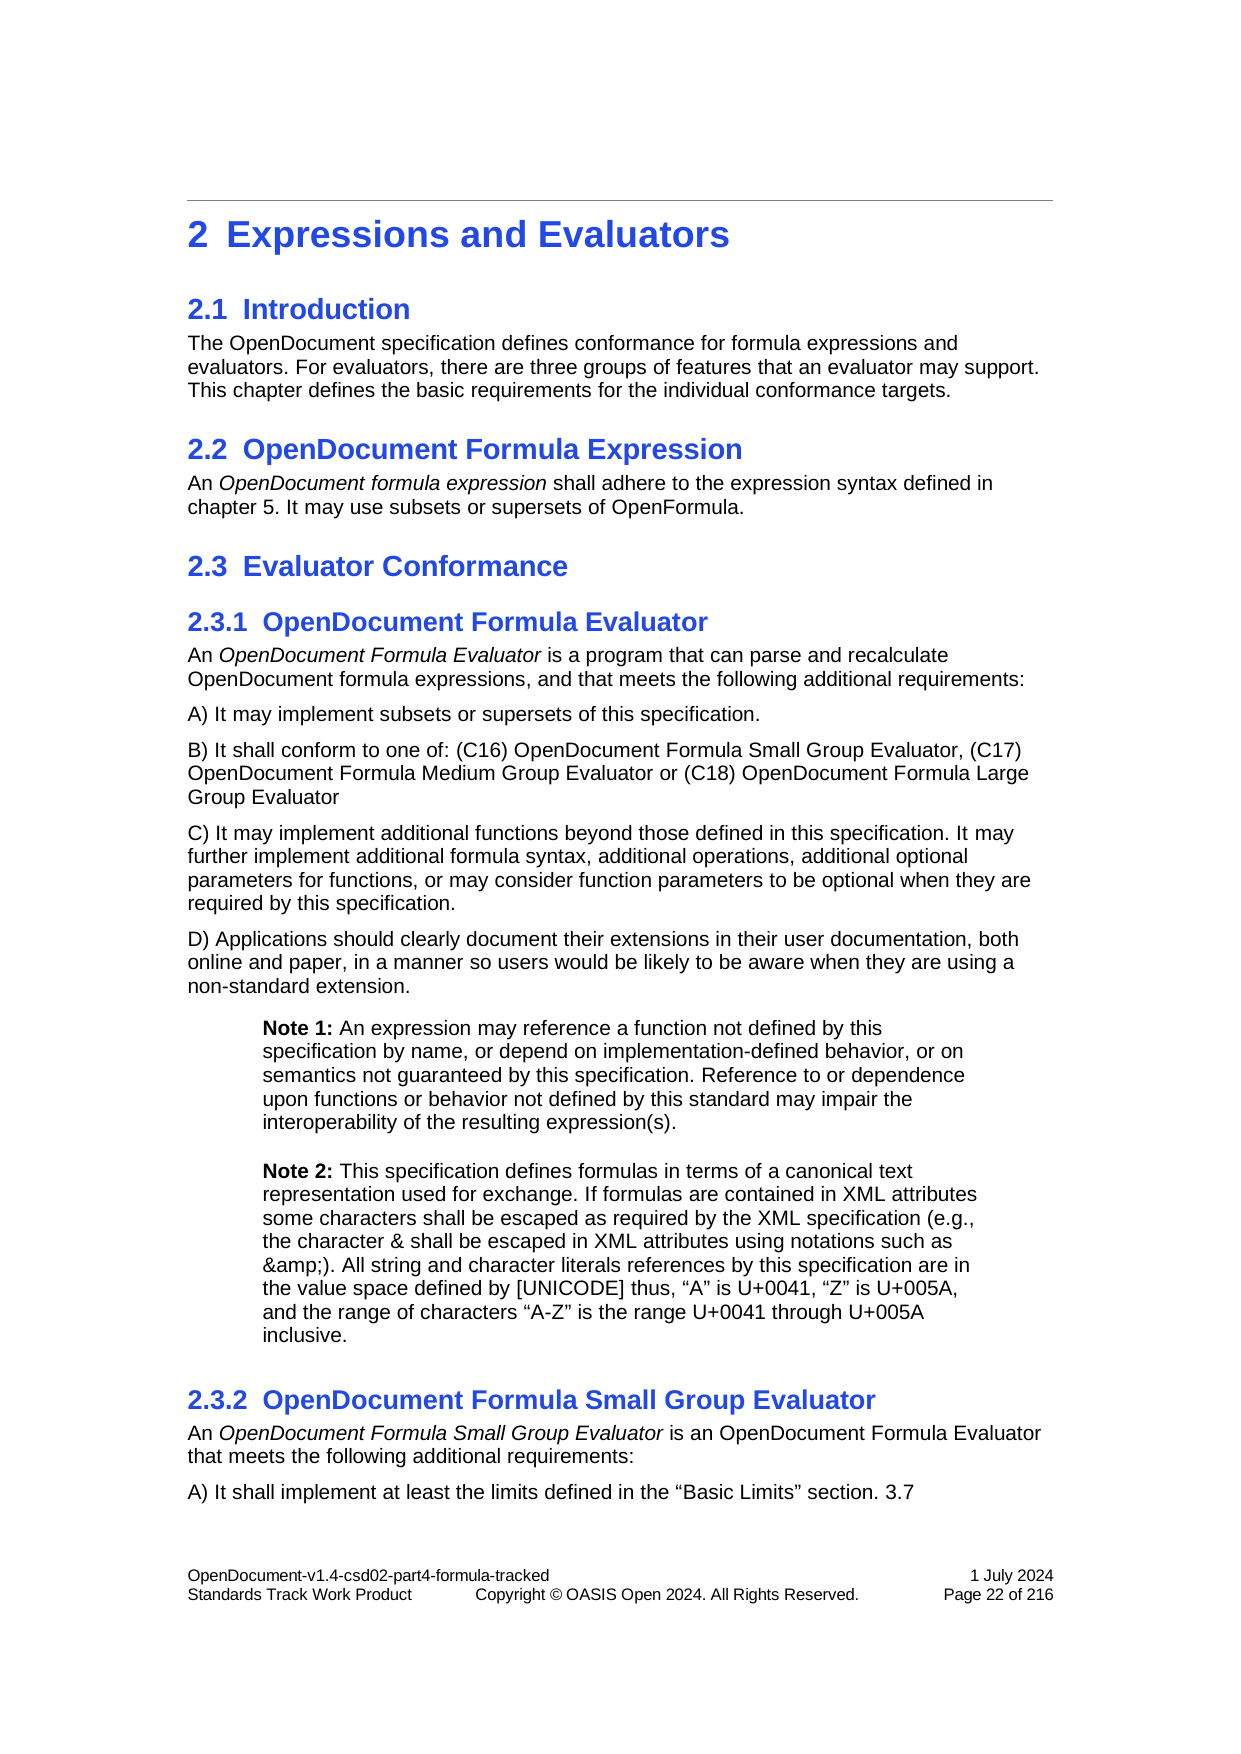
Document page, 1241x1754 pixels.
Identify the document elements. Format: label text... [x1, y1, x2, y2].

list It may implement additional functions beyond those defined in this specification. It may further implement additional formula syntax, additional operations, additional optional parameters for functions, or may consider function parameters to be optional when they are required by this specification. [187, 821, 1053, 915]
list It shall conform to one of: (C16) OpenDocument Formula Small Group Evaluator, (C17) OpenDocument Formula Medium Group Evaluator or (C18) OpenDocument Formula Large Group Evaluator [187, 738, 1053, 809]
list It may implement subsets or supersets of this specification. [187, 703, 1053, 726]
text An OpenDocument Formula Small Group Evaluator is an OpenDocument Formula Evaluator that meets the following additional requirements: [187, 1421, 1053, 1468]
subtitle Introduction [187, 293, 1053, 326]
text An OpenDocument formula expression shall adhere to the expression syntax defined in chapter 5. It may use subsets or supersets of OpenFormula. [187, 472, 1053, 519]
text The OpenDocument specification defines conformance for formula expressions and evaluators. For evaluators, there are three groups of features that an evaluator may support. This chapter defines the basic requirements for the individual conformance targets. [187, 332, 1053, 402]
subtitle Expressions and Evaluators [187, 201, 1053, 256]
subtitle Evaluator Conformance [187, 550, 1053, 582]
subtitle OpenDocument Formula Evaluator [187, 607, 1053, 637]
subtitle OpenDocument Formula Small Group Evaluator [187, 1385, 1053, 1415]
text Note 2: This specification defines formulas in terms of a canonical text representation used for exchange. If formulas are contained in XML attributes some characters shall be escaped as required by the XML specification (e.g., the character & shall be escaped in XML attributes using notations such as &amp;). All string and character literals references by this specification are in the value space defined by [UNICODE] thus, “A” is U+0041, “Z” is U+005A, and the range of characters “A-Z” is the range U+0041 through U+005A inclusive. [262, 1159, 978, 1347]
text An OpenDocument Formula Evaluator is a program that can parse and recalculate OpenDocument formula expressions, and that meets the following additional requirements: [187, 643, 1053, 691]
text Note 1: An expression may reference a function not defined by this specification by name, or depend on implementation-defined behavior, or on semantics not guaranteed by this specification. Reference to or dependence upon functions or behavior not defined by this standard may impair the interoperability of the resulting expression(s). [262, 1016, 978, 1134]
list It shall implement at least the limits defined in the “Basic Limits” section. 3.7 [187, 1480, 1053, 1504]
list Applications should clearly document their extensions in their user documentation, both online and paper, in a manner so users would be likely to be aware when they are using a non-standard extension. [187, 927, 1053, 998]
subtitle OpenDocument Formula Expression [187, 433, 1053, 466]
